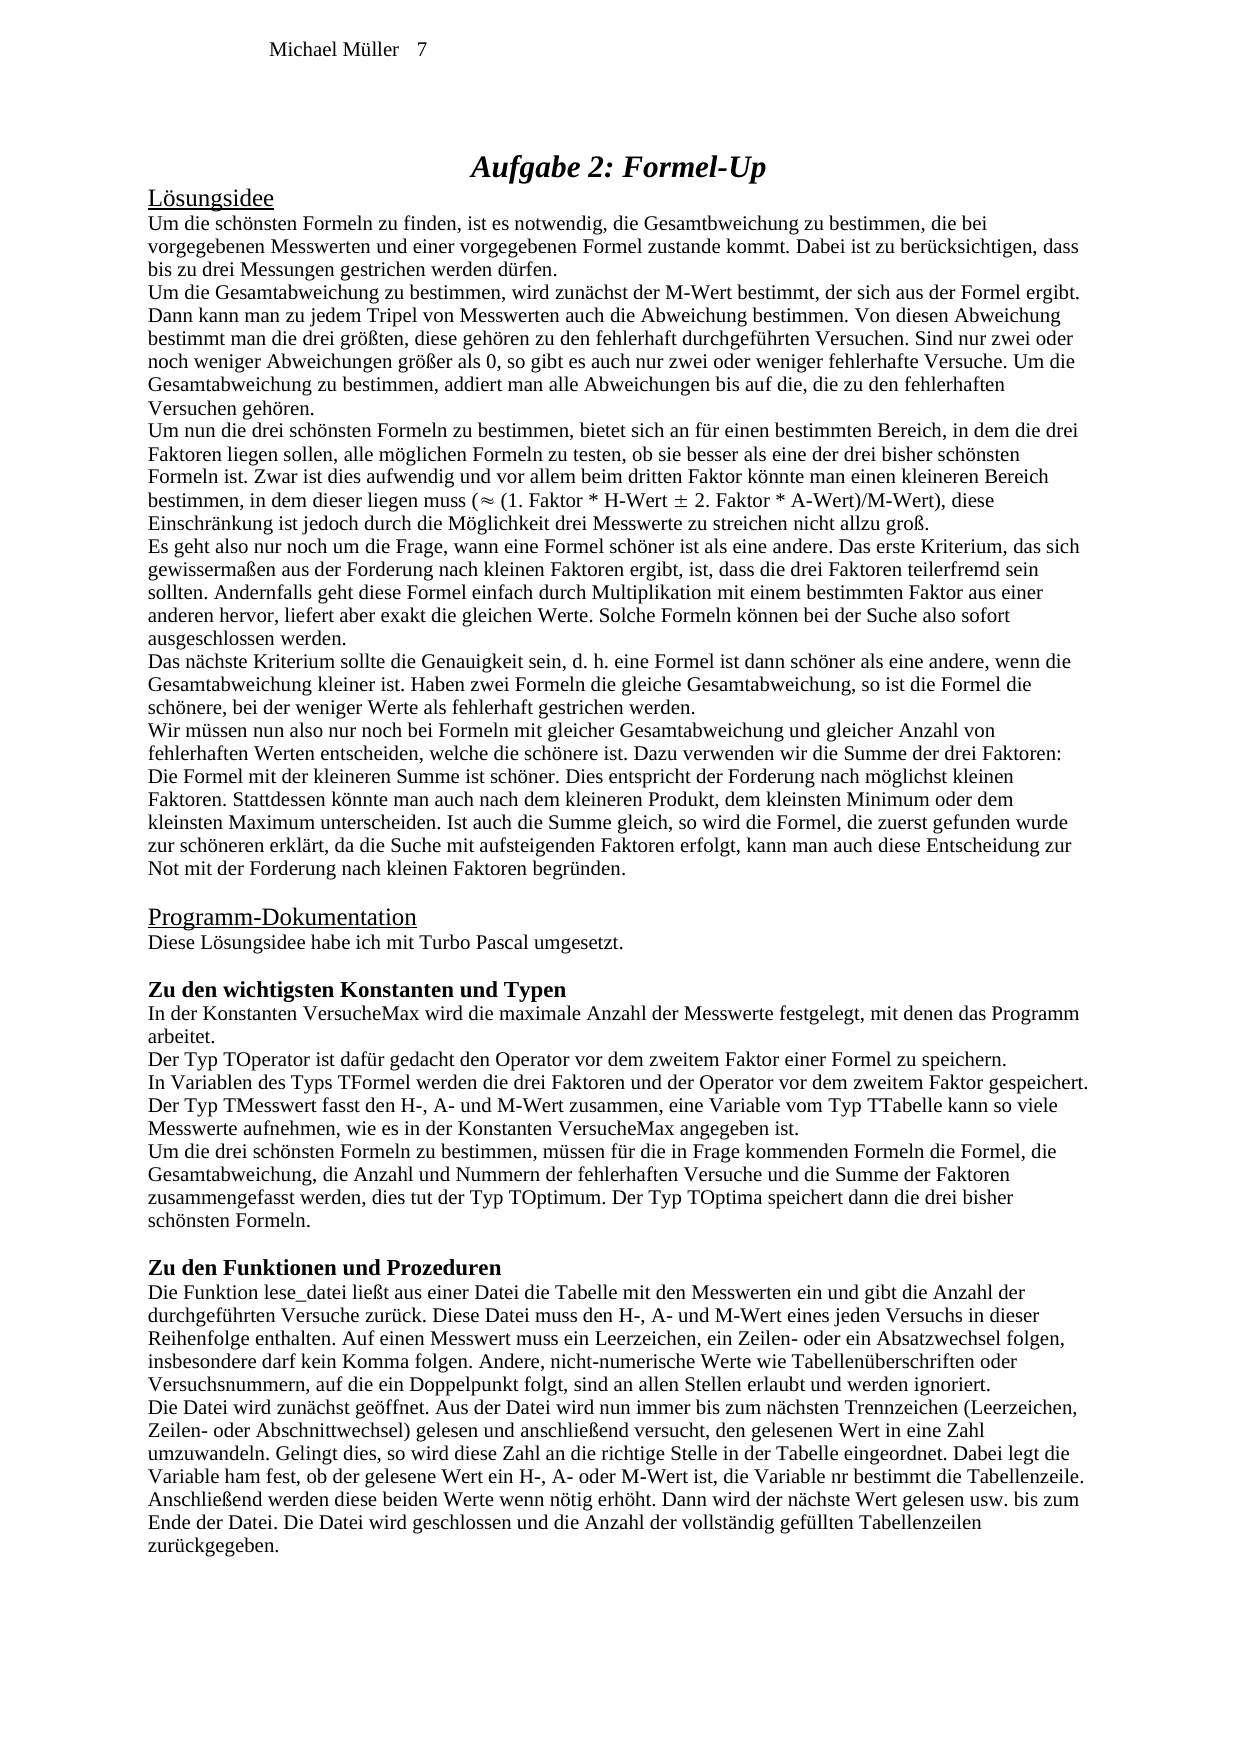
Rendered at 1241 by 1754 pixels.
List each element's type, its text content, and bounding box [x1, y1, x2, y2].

text In der Konstanten VersucheMax wird die maximale Anzahl der Messwerte festgelegt, mit denen das Programm arbeitet. [148, 1002, 1092, 1048]
text Um die schönsten Formeln zu finden, ist es notwendig, die Gesamtbweichung zu bestimmen, die bei vorgegebenen Messwerten und einer vorgegebenen Formel zustande kommt. Dabei ist zu berücksichtigen, dass bis zu drei Messungen gestrichen werden dürfen. [148, 212, 1092, 281]
text Aufgabe 2: Formel-Up [148, 150, 1092, 184]
text Programm-Dokumentation [148, 903, 1092, 931]
text Das nächste Kriterium sollte die Genauigkeit sein, d. h. eine Formel ist dann schöner als eine andere, wenn die Gesamtabweichung kleiner ist. Haben zwei Formeln die gleiche Gesamtabweichung, so ist die Formel die schönere, bei der weniger Werte als fehlerhaft gestrichen werden. [148, 649, 1092, 719]
text Diese Lösungsidee habe ich mit Turbo Pascal umgesetzt. [148, 931, 1092, 953]
text Wir müssen nun also nur noch bei Formeln mit gleicher Gesamtabweichung und gleicher Anzahl von fehlerhaften Werten entscheiden, welche die schönere ist. Dazu verwenden wir die Summe der drei Faktoren: Die Formel mit der kleineren Summe ist schöner. Dies entspricht der Forderung nach möglichst kleinen Faktoren. Stattdessen könnte man auch nach dem kleineren Produkt, dem kleinsten Minimum oder dem kleinsten Maximum unterscheiden. Ist auch die Summe gleich, so wird die Formel, die zuerst gefunden wurde zur schöneren erklärt, da die Suche mit aufsteigenden Faktoren erfolgt, kann man auch diese Entscheidung zur Not mit der Forderung nach kleinen Faktoren begründen. [148, 719, 1092, 880]
text Die Funktion lese_datei ließt aus einer Datei die Tabelle mit den Messwerten ein und gibt die Anzahl der durchgeführten Versuche zurück. Diese Datei muss den H-, A- und M-Wert eines jeden Versuchs in dieser Reihenfolge enthalten. Auf einen Messwert muss ein Leerzeichen, ein Zeilen- oder ein Absatzwechsel folgen, insbesondere darf kein Komma folgen. Andere, nicht-numerische Werte wie Tabellenüberschriften oder Versuchsnummern, auf die ein Doppelpunkt folgt, sind an allen Stellen erlaubt und werden ignoriert. [148, 1281, 1092, 1396]
text Der Typ TOperator ist dafür gedacht den Operator vor dem zweitem Faktor einer Formel zu speichern. [148, 1048, 1092, 1071]
text Zu den wichtigsten Konstanten und Typen [148, 977, 1092, 1002]
text Um nun die drei schönsten Formeln zu bestimmen, bietet sich an für einen bestimmten Bereich, in dem die drei Faktoren liegen sollen, alle möglichen Formeln zu testen, ob sie besser als eine der drei bisher schönsten Formeln ist. Zwar ist dies aufwendig und vor allem beim dritten Faktor könnte man einen kleineren Bereich bestimmen, in dem dieser liegen muss (» (1. Faktor * H-Wert ± 2. Faktor * A-Wert)/M-Wert), diese Einschränkung ist jedoch durch die Möglichkeit drei Messwerte zu streichen nicht allzu groß. [148, 419, 1092, 534]
text Um die Gesamtabweichung zu bestimmen, wird zunächst der M-Wert bestimmt, der sich aus der Formel ergibt. Dann kann man zu jedem Tripel von Messwerten auch die Abweichung bestimmen. Von diesen Abweichung bestimmt man die drei größten, diese gehören zu den fehlerhaft durchgeführten Versuchen. Sind nur zwei oder noch weniger Abweichungen größer als 0, so gibt es auch nur zwei oder weniger fehlerhafte Versuche. Um die Gesamtabweichung zu bestimmen, addiert man alle Abweichungen bis auf die, die zu den fehlerhaften Versuchen gehören. [148, 281, 1092, 419]
text Die Datei wird zunächst geöffnet. Aus der Datei wird nun immer bis zum nächsten Trennzeichen (Leerzeichen, Zeilen- oder Abschnittwechsel) gelesen und anschließend versucht, den gelesenen Wert in eine Zahl umzuwandeln. Gelingt dies, so wird diese Zahl an die richtige Stelle in der Tabelle eingeordnet. Dabei legt die Variable ham fest, ob der gelesene Wert ein H-, A- oder M-Wert ist, die Variable nr bestimmt die Tabellenzeile. Anschließend werden diese beiden Werte wenn nötig erhöht. Dann wird der nächste Wert gelesen usw. bis zum Ende der Datei. Die Datei wird geschlossen und die Anzahl der vollständig gefüllten Tabellenzeilen zurückgegeben. [148, 1396, 1092, 1557]
text Der Typ TMesswert fasst den H-, A- und M-Wert zusammen, eine Variable vom Typ TTabelle kann so viele Messwerte aufnehmen, wie es in der Konstanten VersucheMax angegeben ist. [148, 1094, 1092, 1140]
text Lösungsidee [148, 184, 1092, 212]
text Es geht also nur noch um die Frage, wann eine Formel schöner ist als eine andere. Das erste Kriterium, das sich gewissermaßen aus der Forderung nach kleinen Faktoren ergibt, ist, dass die drei Faktoren teilerfremd sein sollten. Andernfalls geht diese Formel einfach durch Multiplikation mit einem bestimmten Faktor aus einer anderen hervor, liefert aber exakt die gleichen Werte. Solche Formeln können bei der Suche also sofort ausgeschlossen werden. [148, 534, 1092, 649]
text In Variablen des Typs TFormel werden die drei Faktoren und der Operator vor dem zweitem Faktor gespeichert. [148, 1071, 1092, 1094]
text Um die drei schönsten Formeln zu bestimmen, müssen für die in Frage kommenden Formeln die Formel, die Gesamtabweichung, die Anzahl und Nummern der fehlerhaften Versuche und die Summe der Faktoren zusammengefasst werden, dies tut der Typ TOptimum. Der Typ TOptima speichert dann die drei bisher schönsten Formeln. [148, 1140, 1092, 1232]
text Zu den Funktionen und Prozeduren [148, 1255, 1092, 1281]
